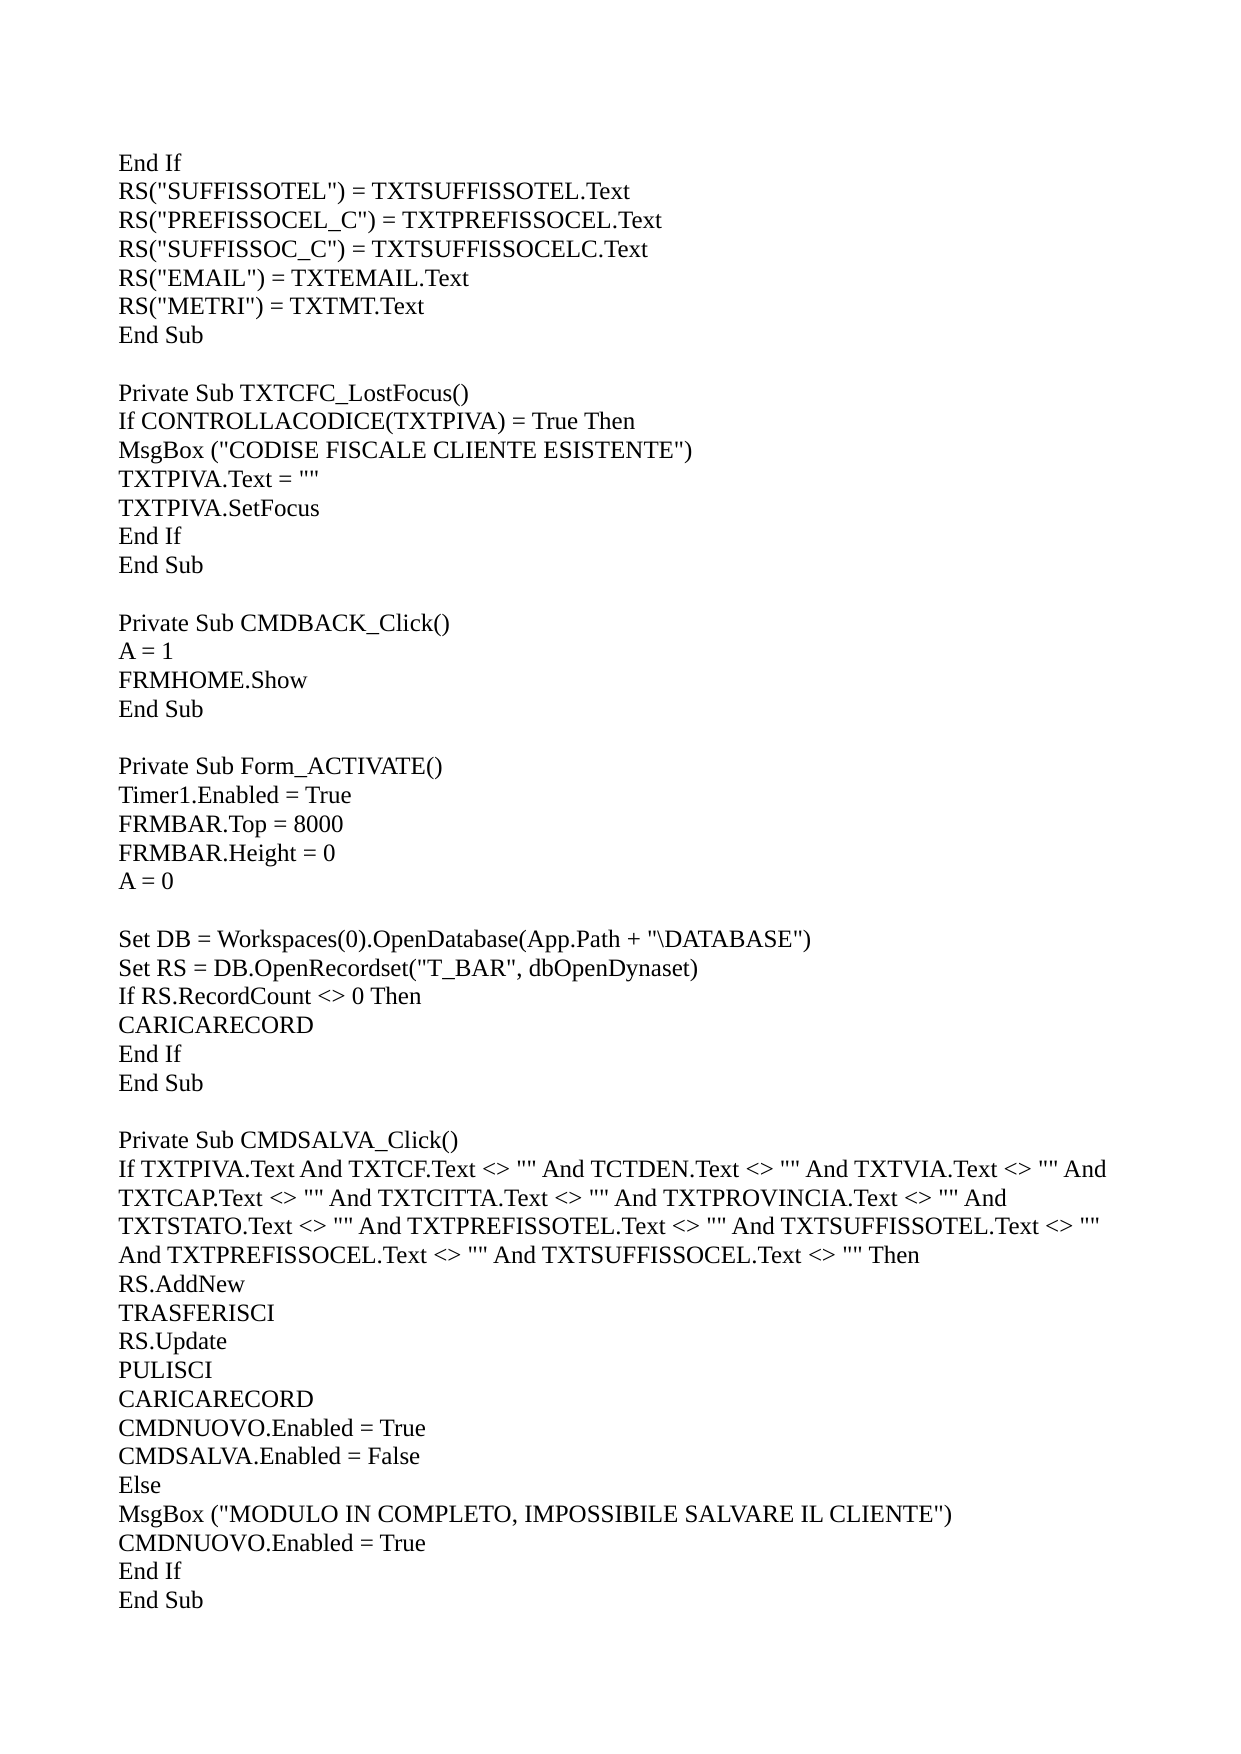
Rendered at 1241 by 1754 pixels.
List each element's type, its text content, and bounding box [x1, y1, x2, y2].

text FRMHOME.Show [118, 665, 1122, 694]
text End Sub [118, 694, 1122, 723]
text Timer1.Enabled = True [118, 780, 1122, 809]
text CMDNUOVO.Enabled = True [118, 1413, 1122, 1441]
text CARICARECORD [118, 1384, 1122, 1413]
text RS.AddNew [118, 1269, 1122, 1298]
text PULISCI [118, 1355, 1122, 1384]
text CARICARECORD [118, 1010, 1122, 1039]
text Set DB = Workspaces(0).OpenDatabase(App.Path + "\DATABASE") [118, 924, 1122, 953]
text MsgBox ("CODISE FISCALE CLIENTE ESISTENTE") [118, 435, 1122, 464]
text TXTPIVA.Text = "" [118, 464, 1122, 493]
text RS.Update [118, 1326, 1122, 1355]
text CMDSALVA.Enabled = False [118, 1441, 1122, 1470]
text CMDNUOVO.Enabled = True [118, 1528, 1122, 1556]
text Private Sub CMDSALVA_Click() [118, 1125, 1122, 1154]
text TXTPIVA.SetFocus [118, 493, 1122, 521]
text A = 0 [118, 866, 1122, 895]
text End Sub [118, 320, 1122, 349]
text A = 1 [118, 636, 1122, 665]
text If TXTPIVA.Text And TXTCF.Text <> "" And TCTDEN.Text <> "" And TXTVIA.Text <> "" And TXTCAP.Text <> "" And TXTCITTA.Text <> "" And TXTPROVINCIA.Text <> "" And TXTSTATO.Text <> "" And TXTPREFISSOTEL.Text <> "" And TXTSUFFISSOTEL.Text <> "" And TXTPREFISSOCEL.Text <> "" And TXTSUFFISSOCEL.Text <> "" Then [118, 1154, 1122, 1269]
text Set RS = DB.OpenRecordset("T_BAR", dbOpenDynaset) [118, 953, 1122, 981]
text End If [118, 1556, 1122, 1585]
text If CONTROLLACODICE(TXTPIVA) = True Then [118, 406, 1122, 435]
text FRMBAR.Top = 8000 [118, 809, 1122, 838]
text End If [118, 1039, 1122, 1068]
text End Sub [118, 1068, 1122, 1096]
text RS("PREFISSOCEL_C") = TXTPREFISSOCEL.Text [118, 205, 1122, 234]
text End Sub [118, 1585, 1122, 1614]
text Private Sub Form_ACTIVATE() [118, 751, 1122, 780]
text MsgBox ("MODULO IN COMPLETO, IMPOSSIBILE SALVARE IL CLIENTE") [118, 1499, 1122, 1528]
text End If [118, 521, 1122, 550]
text FRMBAR.Height = 0 [118, 838, 1122, 866]
text RS("SUFFISSOTEL") = TXTSUFFISSOTEL.Text [118, 176, 1122, 205]
text Private Sub CMDBACK_Click() [118, 608, 1122, 636]
text Private Sub TXTCFC_LostFocus() [118, 378, 1122, 406]
text End Sub [118, 550, 1122, 579]
text Else [118, 1470, 1122, 1499]
text TRASFERISCI [118, 1298, 1122, 1326]
text RS("EMAIL") = TXTEMAIL.Text [118, 263, 1122, 291]
text If RS.RecordCount <> 0 Then [118, 981, 1122, 1010]
text RS("SUFFISSOC_C") = TXTSUFFISSOCELC.Text [118, 234, 1122, 263]
text RS("METRI") = TXTMT.Text [118, 291, 1122, 320]
text End If [118, 148, 1122, 176]
